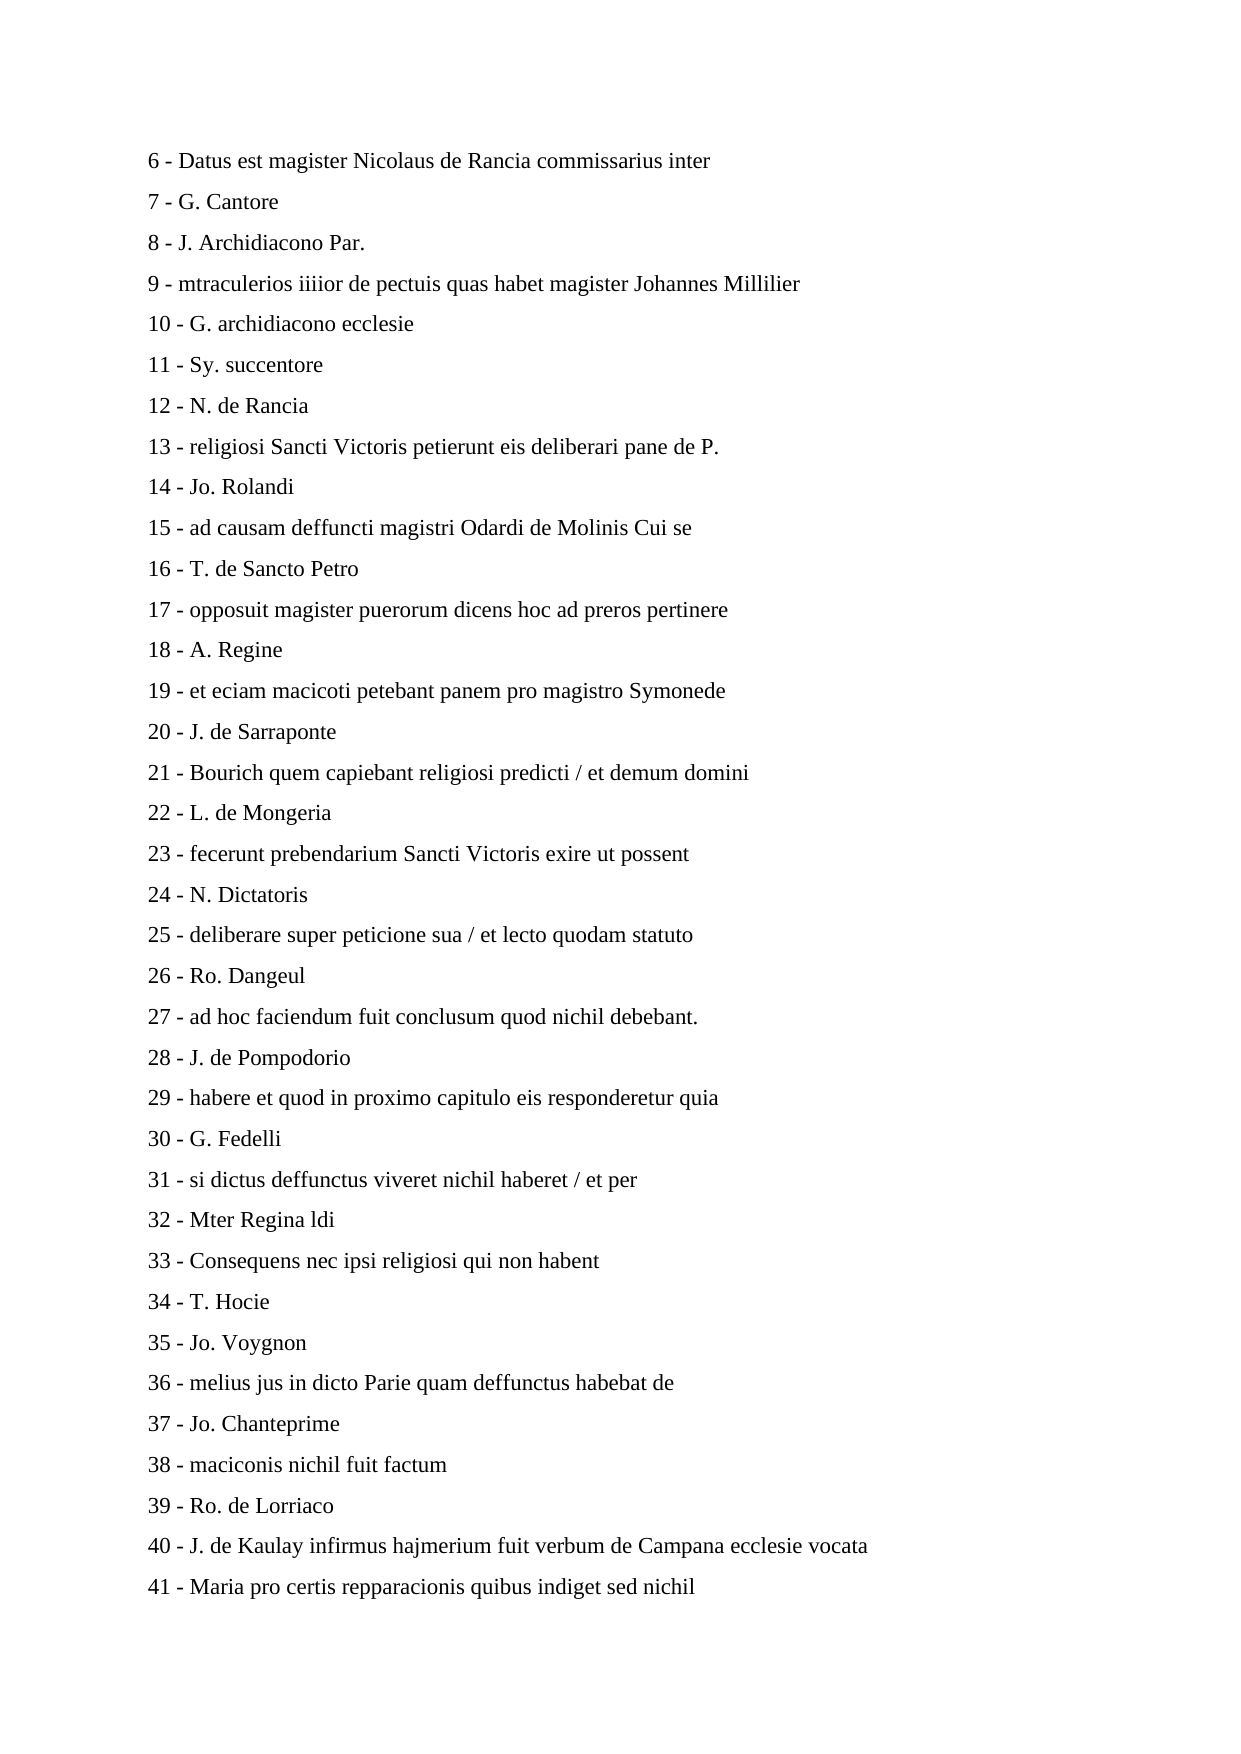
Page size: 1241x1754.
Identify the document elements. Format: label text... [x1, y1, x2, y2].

text 38 - maciconis nichil fuit factum [148, 1451, 1093, 1477]
text 29 - habere et quod in proximo capitulo eis responderetur quia [148, 1084, 1093, 1111]
text 33 - Consequens nec ipsi religiosi qui non habent [148, 1247, 1093, 1274]
text 8 - J. Archidiacono Par. [148, 229, 1093, 255]
text 24 - N. Dictatoris [148, 881, 1093, 907]
text 15 - ad causam deffuncti magistri Odardi de Molinis Cui se [148, 514, 1093, 541]
text 12 - N. de Rancia [148, 392, 1093, 418]
text 13 - religiosi Sancti Victoris petierunt eis deliberari pane de P. [148, 433, 1093, 459]
text 41 - Maria pro certis repparacionis quibus indiget sed nichil [148, 1573, 1093, 1599]
text 31 - si dictus deffunctus viveret nichil haberet / et per [148, 1166, 1093, 1192]
text 19 - et eciam macicoti petebant panem pro magistro Symonede [148, 677, 1093, 703]
text 7 - G. Cantore [148, 188, 1093, 215]
text 9 - mtraculerios iiiior de pectuis quas habet magister Johannes Millilier [148, 270, 1093, 296]
text 28 - J. de Pompodorio [148, 1044, 1093, 1070]
text 10 - G. archidiacono ecclesie [148, 311, 1093, 337]
text 14 - Jo. Rolandi [148, 473, 1093, 500]
text 27 - ad hoc faciendum fuit conclusum quod nichil debebant. [148, 1003, 1093, 1029]
text 30 - G. Fedelli [148, 1125, 1093, 1151]
text 40 - J. de Kaulay infirmus hajmerium fuit verbum de Campana ecclesie vocata [148, 1532, 1093, 1559]
text 16 - T. de Sancto Petro [148, 555, 1093, 581]
text 21 - Bourich quem capiebant religiosi predicti / et demum domini [148, 758, 1093, 785]
text 34 - T. Hocie [148, 1288, 1093, 1314]
text 22 - L. de Mongeria [148, 799, 1093, 826]
text 37 - Jo. Chanteprime [148, 1410, 1093, 1437]
text 20 - J. de Sarraponte [148, 718, 1093, 744]
text 36 - melius jus in dicto Parie quam deffunctus habebat de [148, 1369, 1093, 1396]
text 25 - deliberare super peticione sua / et lecto quodam statuto [148, 921, 1093, 948]
text 18 - A. Regine [148, 636, 1093, 663]
text 6 - Datus est magister Nicolaus de Rancia commissarius inter [148, 148, 1093, 174]
text 39 - Ro. de Lorriaco [148, 1492, 1093, 1518]
text 35 - Jo. Voygnon [148, 1329, 1093, 1355]
text 32 - Mter Regina ldi [148, 1207, 1093, 1233]
text 11 - Sy. succentore [148, 351, 1093, 378]
text 26 - Ro. Dangeul [148, 962, 1093, 988]
text 17 - opposuit magister puerorum dicens hoc ad preros pertinere [148, 596, 1093, 622]
text 23 - fecerunt prebendarium Sancti Victoris exire ut possent [148, 840, 1093, 866]
